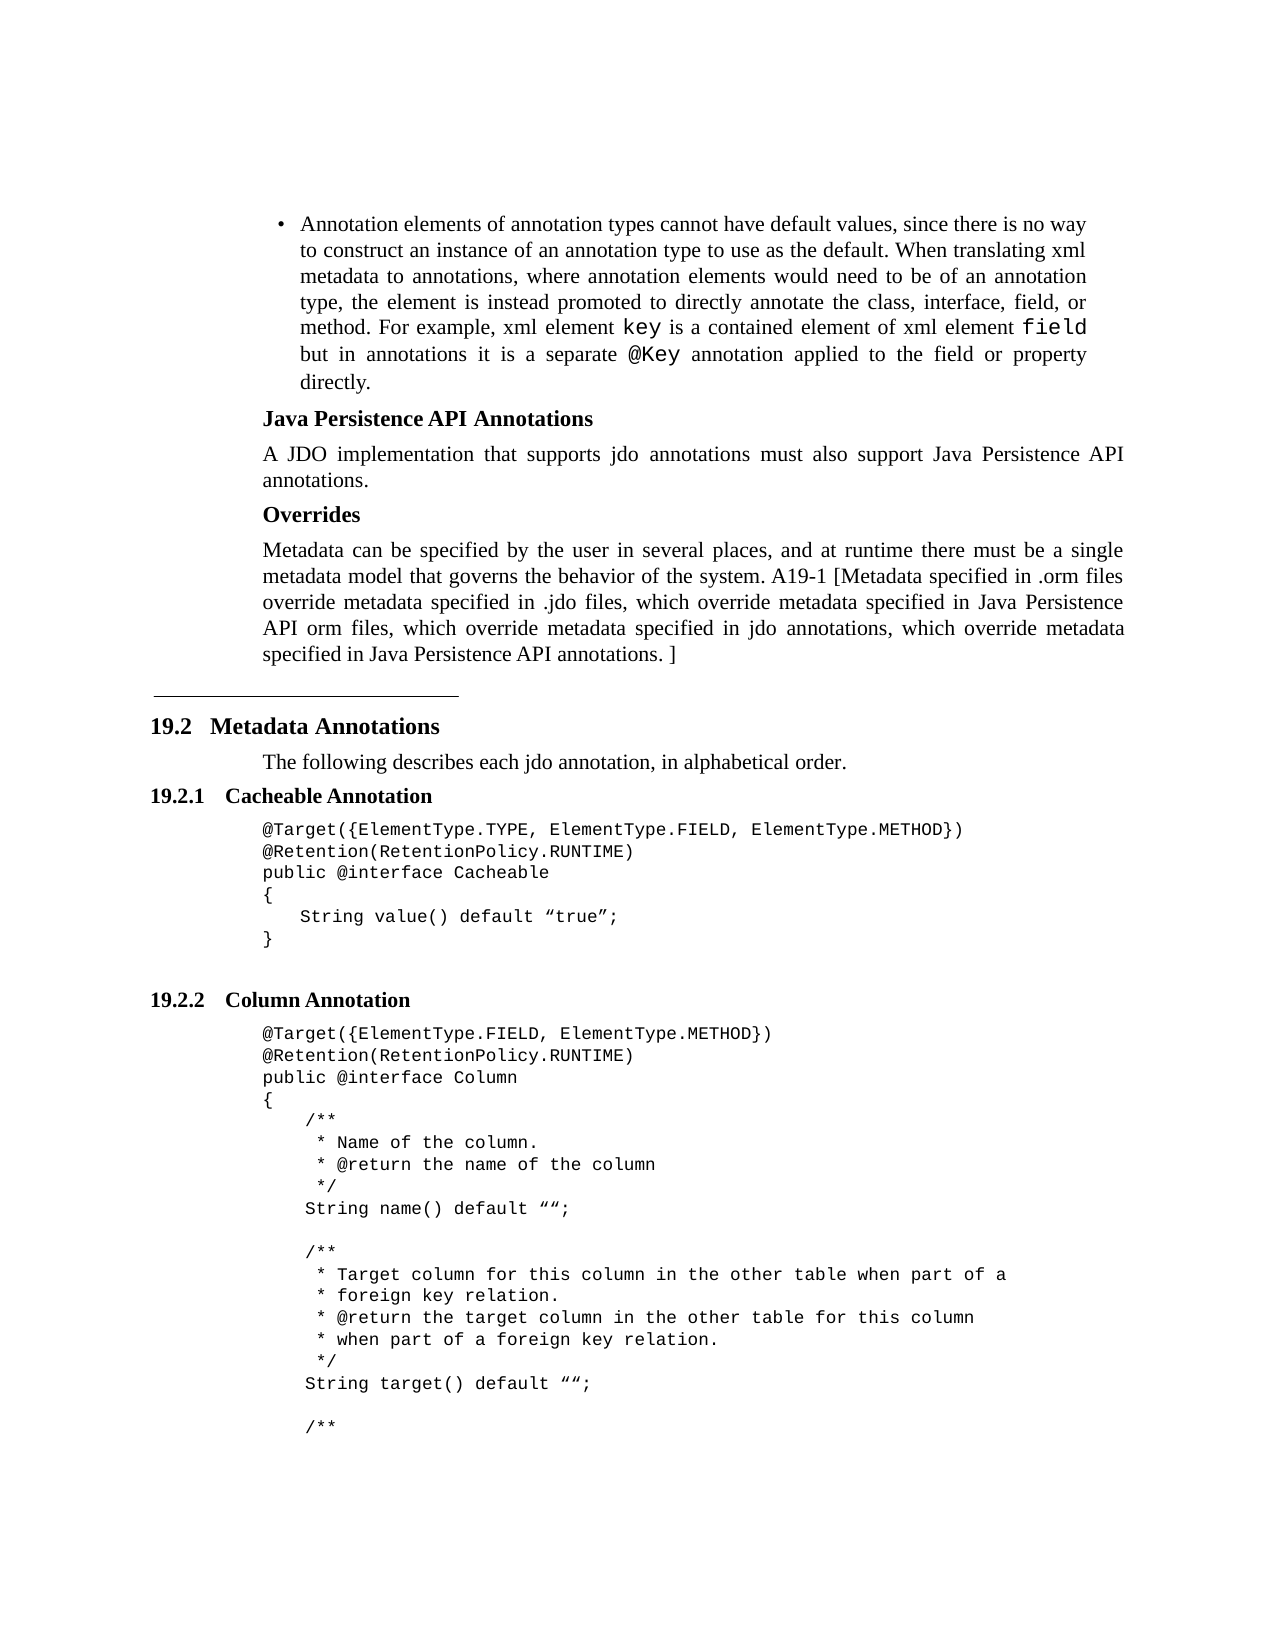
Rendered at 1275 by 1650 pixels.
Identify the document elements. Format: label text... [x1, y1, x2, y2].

text */ [262, 1351, 1125, 1373]
text /** [262, 1110, 1125, 1132]
text /** [262, 1417, 1125, 1438]
text { [262, 1088, 1125, 1110]
subtitle Java Persistence API Annotations [150, 404, 1125, 432]
text A JDO implementation that supports jdo annotations must also support Java Persistence API annotations. [262, 440, 1125, 492]
text * @return the target column in the other table for this column [262, 1307, 1125, 1329]
text * Name of the column. [262, 1132, 1125, 1154]
text * foreign key relation. [262, 1285, 1125, 1307]
text @Retention(RetentionPolicy.RUNTIME) [262, 1045, 1125, 1067]
subtitle Overrides [150, 500, 1125, 527]
text * @return the name of the column [262, 1154, 1125, 1176]
text Metadata can be specified by the user in several places, and at runtime there must be a single metadata model that governs the behavior of the system. A19-1 [Metadata specified in .orm files override metadata specified in .jdo files, which override metadata specified in Java Persistence API orm files, which override metadata specified in jdo annotations, which override metadata specified in Java Persistence API annotations. ] [262, 536, 1125, 666]
subtitle Column Annotation [150, 986, 1125, 1012]
text String name() default ““; [262, 1198, 1125, 1220]
text * when part of a foreign key relation. [262, 1329, 1125, 1351]
text /** [262, 1242, 1125, 1263]
subtitle Cacheable Annotation [150, 782, 1125, 808]
text public @interface Column [262, 1067, 1125, 1088]
text The following describes each jdo annotation, in alphabetical order. [262, 748, 1125, 774]
text * Target column for this column in the other table when part of a [262, 1263, 1125, 1285]
text @Target({ElementType.FIELD, ElementType.METHOD}) [262, 1023, 1125, 1045]
text @Retention(RetentionPolicy.RUNTIME) [262, 841, 1125, 862]
subtitle Metadata Annotations [150, 712, 1125, 739]
text @Target({ElementType.TYPE, ElementType.FIELD, ElementType.METHOD}) [262, 819, 1125, 841]
text public @interface Cacheable [262, 862, 1125, 884]
text } [262, 928, 1125, 950]
text */ [262, 1176, 1125, 1198]
text String value() default “true”; [262, 906, 1125, 928]
text String target() default ““; [262, 1373, 1125, 1395]
text { [262, 884, 1125, 906]
text • Annotation elements of annotation types cannot have default values, since there is no way to construct an instance of an annotation type to use as the default. When translating xml metadata to annotations, where annotation elements would need to be of an annotation type, the element is instead promoted to directly annotate the class, interface, field, or method. For example, xml element key is a contained element of xml element field but in annotations it is a separate @Key annotation applied to the field or property directly. [277, 210, 1087, 394]
